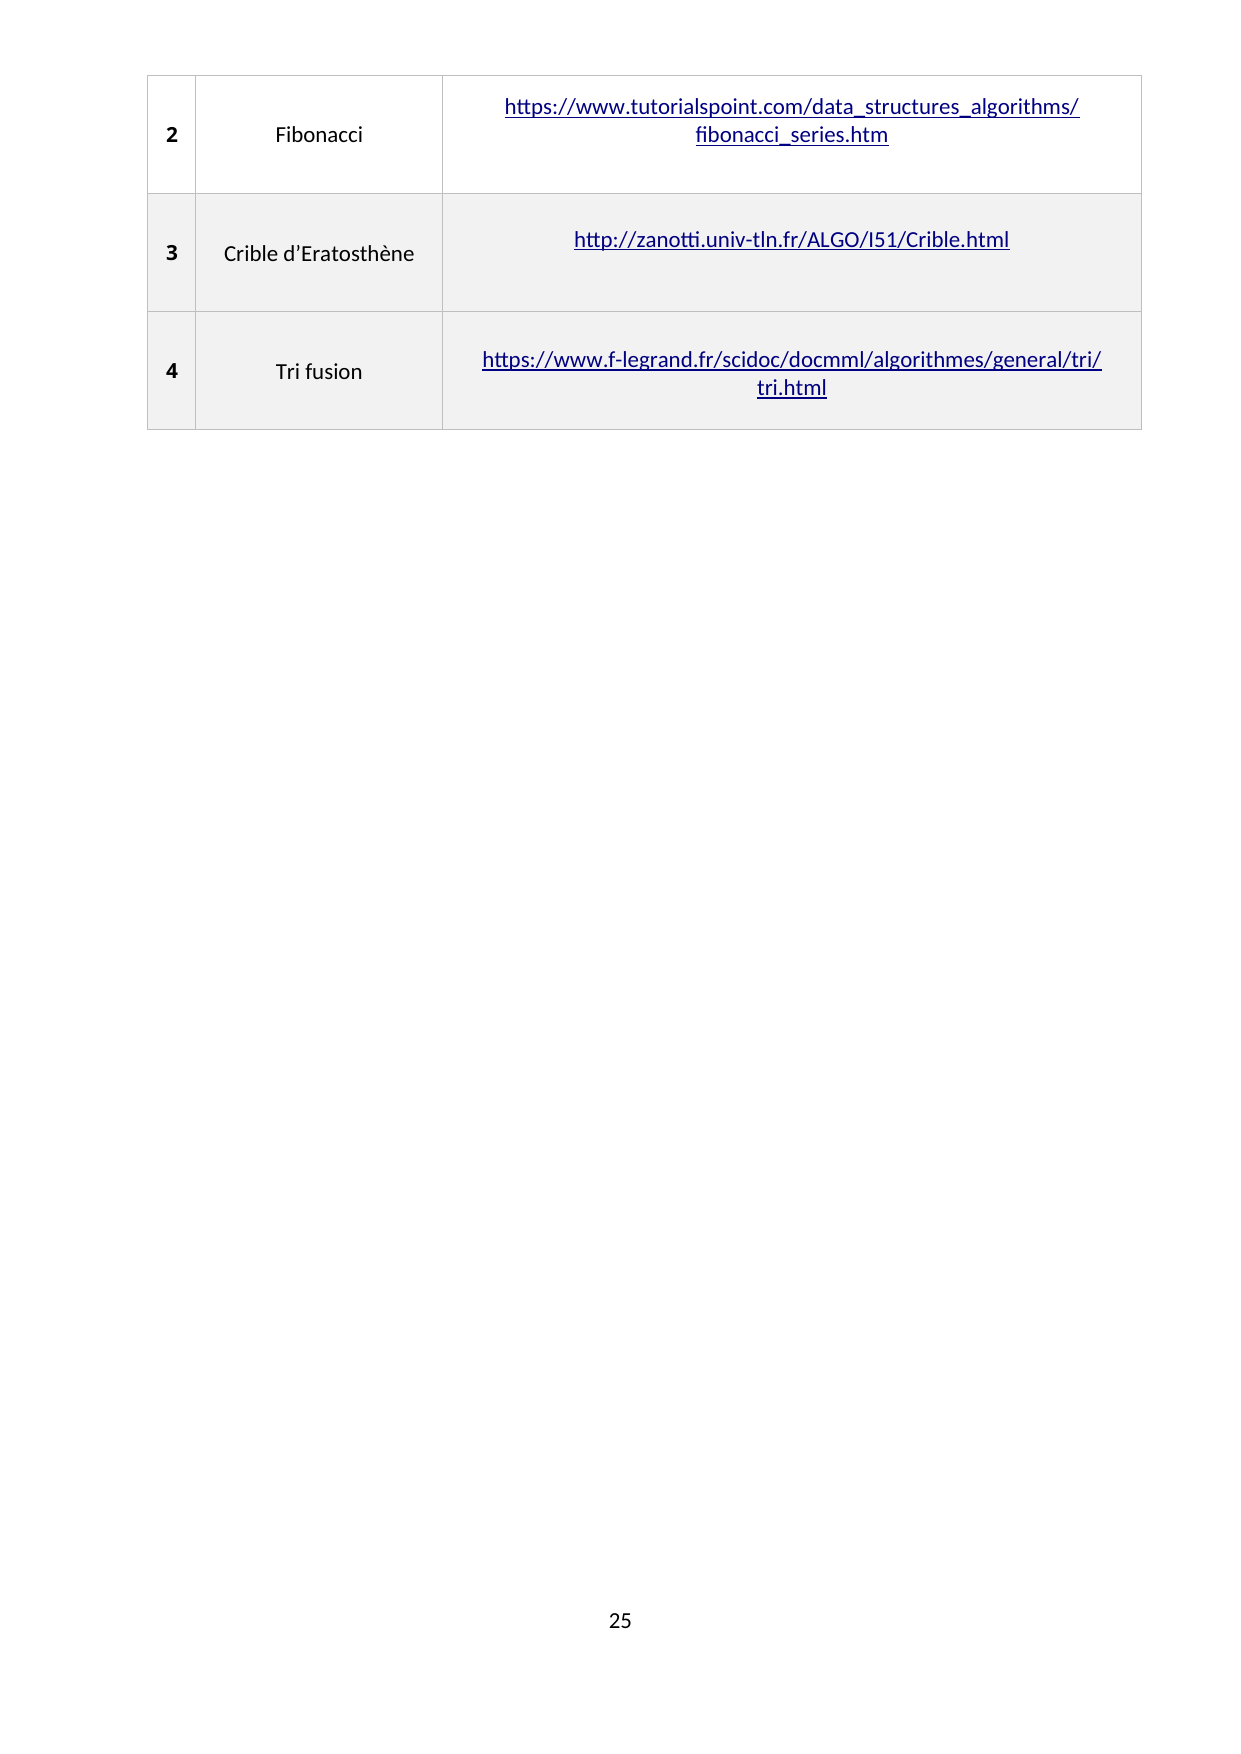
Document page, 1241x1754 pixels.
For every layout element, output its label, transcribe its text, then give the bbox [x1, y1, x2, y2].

table_cell 4 [148, 312, 195, 429]
table_cell https://www.tutorialspoint.com/data_structures_algorithms/fibonacci_series.htm [443, 76, 1141, 193]
table_cell https://www.f-legrand.fr/scidoc/docmml/algorithmes/general/tri/tri.html [443, 312, 1141, 429]
table_cell Crible d’Eratosthène [196, 194, 442, 311]
table_cell http://zanotti.univ-tln.fr/ALGO/I51/Crible.html [443, 194, 1141, 311]
table_cell 3 [148, 194, 195, 311]
table_cell 2 [148, 76, 195, 193]
table_cell Fibonacci [196, 76, 442, 193]
table_cell Tri fusion [196, 312, 442, 429]
